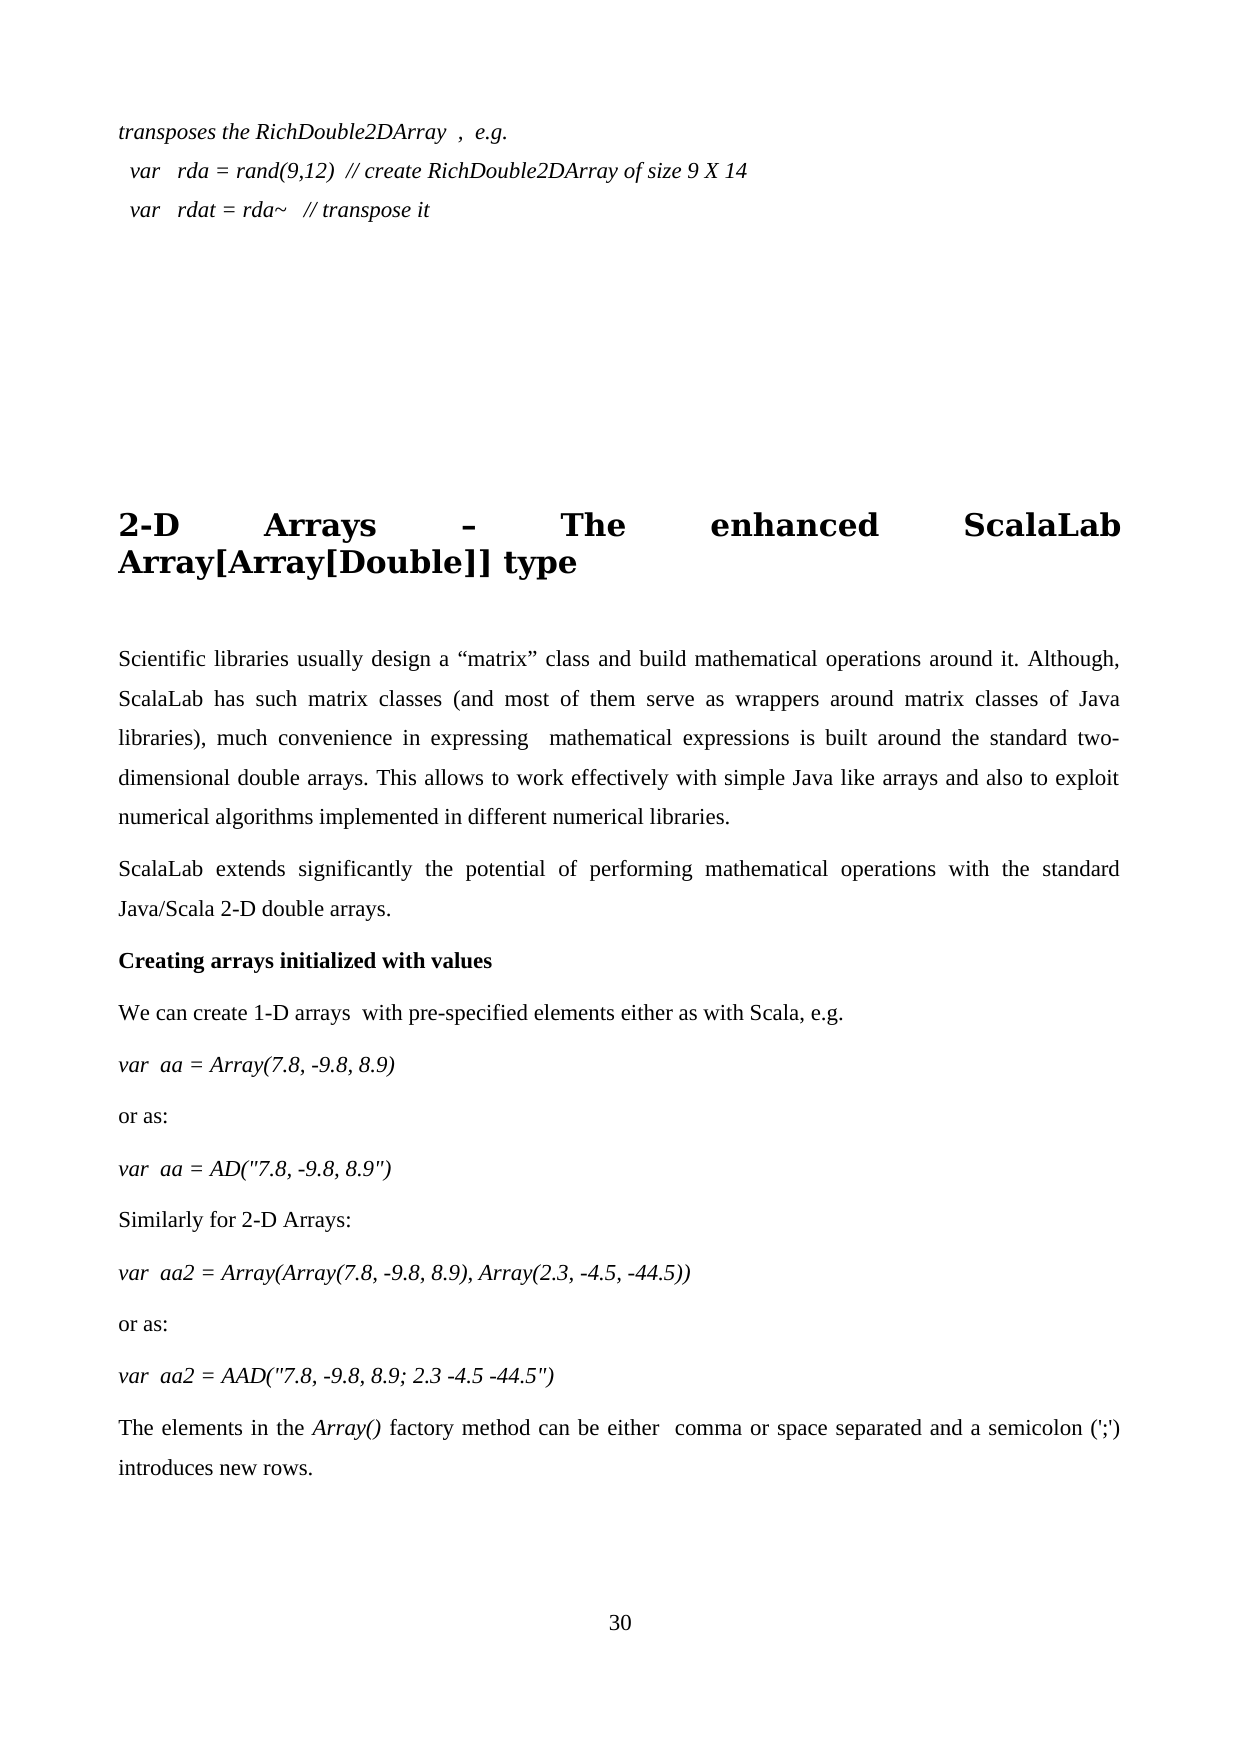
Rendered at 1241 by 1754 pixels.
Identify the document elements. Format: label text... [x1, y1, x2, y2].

text var aa = Array(7.8, -9.8, 8.9) [118, 1051, 1122, 1077]
text We can create 1-D arrays with pre-specified elements either as with Scala, e.g. [118, 999, 1122, 1025]
text Creating arrays initialized with values [118, 947, 1122, 973]
text ScalaLab extends significantly the potential of performing mathematical operations with the standard Java/Scala 2-D double arrays. [118, 855, 1122, 921]
text transposes the RichDouble2DArray , e.g. [118, 118, 1122, 144]
text or as: [118, 1103, 1122, 1129]
text Scientific libraries usually design a “matrix” class and build mathematical operations around it. Although, ScalaLab has such matrix classes (and most of them serve as wrappers around matrix classes of Java libraries), much convenience in expressing mathematical expressions is built around the standard two-dimensional double arrays. This allows to work effectively with simple Java like arrays and also to exploit numerical algorithms implemented in different numerical libraries. [118, 645, 1122, 829]
subtitle 2-D Arrays – The enhanced ScalaLab Array[Array[Double]] type [118, 507, 1122, 581]
text The elements in the Array() factory method can be either comma or space separated and a semicolon (';') introduces new rows. [118, 1414, 1122, 1480]
text or as: [118, 1311, 1122, 1337]
text var aa = AD("7.8, -9.8, 8.9") [118, 1154, 1122, 1181]
text var aa2 = AAD("7.8, -9.8, 8.9; 2.3 -4.5 -44.5") [118, 1362, 1122, 1389]
text var rda = rand(9,12) // create RichDouble2DArray of size 9 X 14 [118, 157, 1122, 183]
text var rdat = rda~ // transpose it [118, 196, 1122, 222]
text Similarly for 2-D Arrays: [118, 1207, 1122, 1233]
text var aa2 = Array(Array(7.8, -9.8, 8.9), Array(2.3, -4.5, -44.5)) [118, 1258, 1122, 1285]
